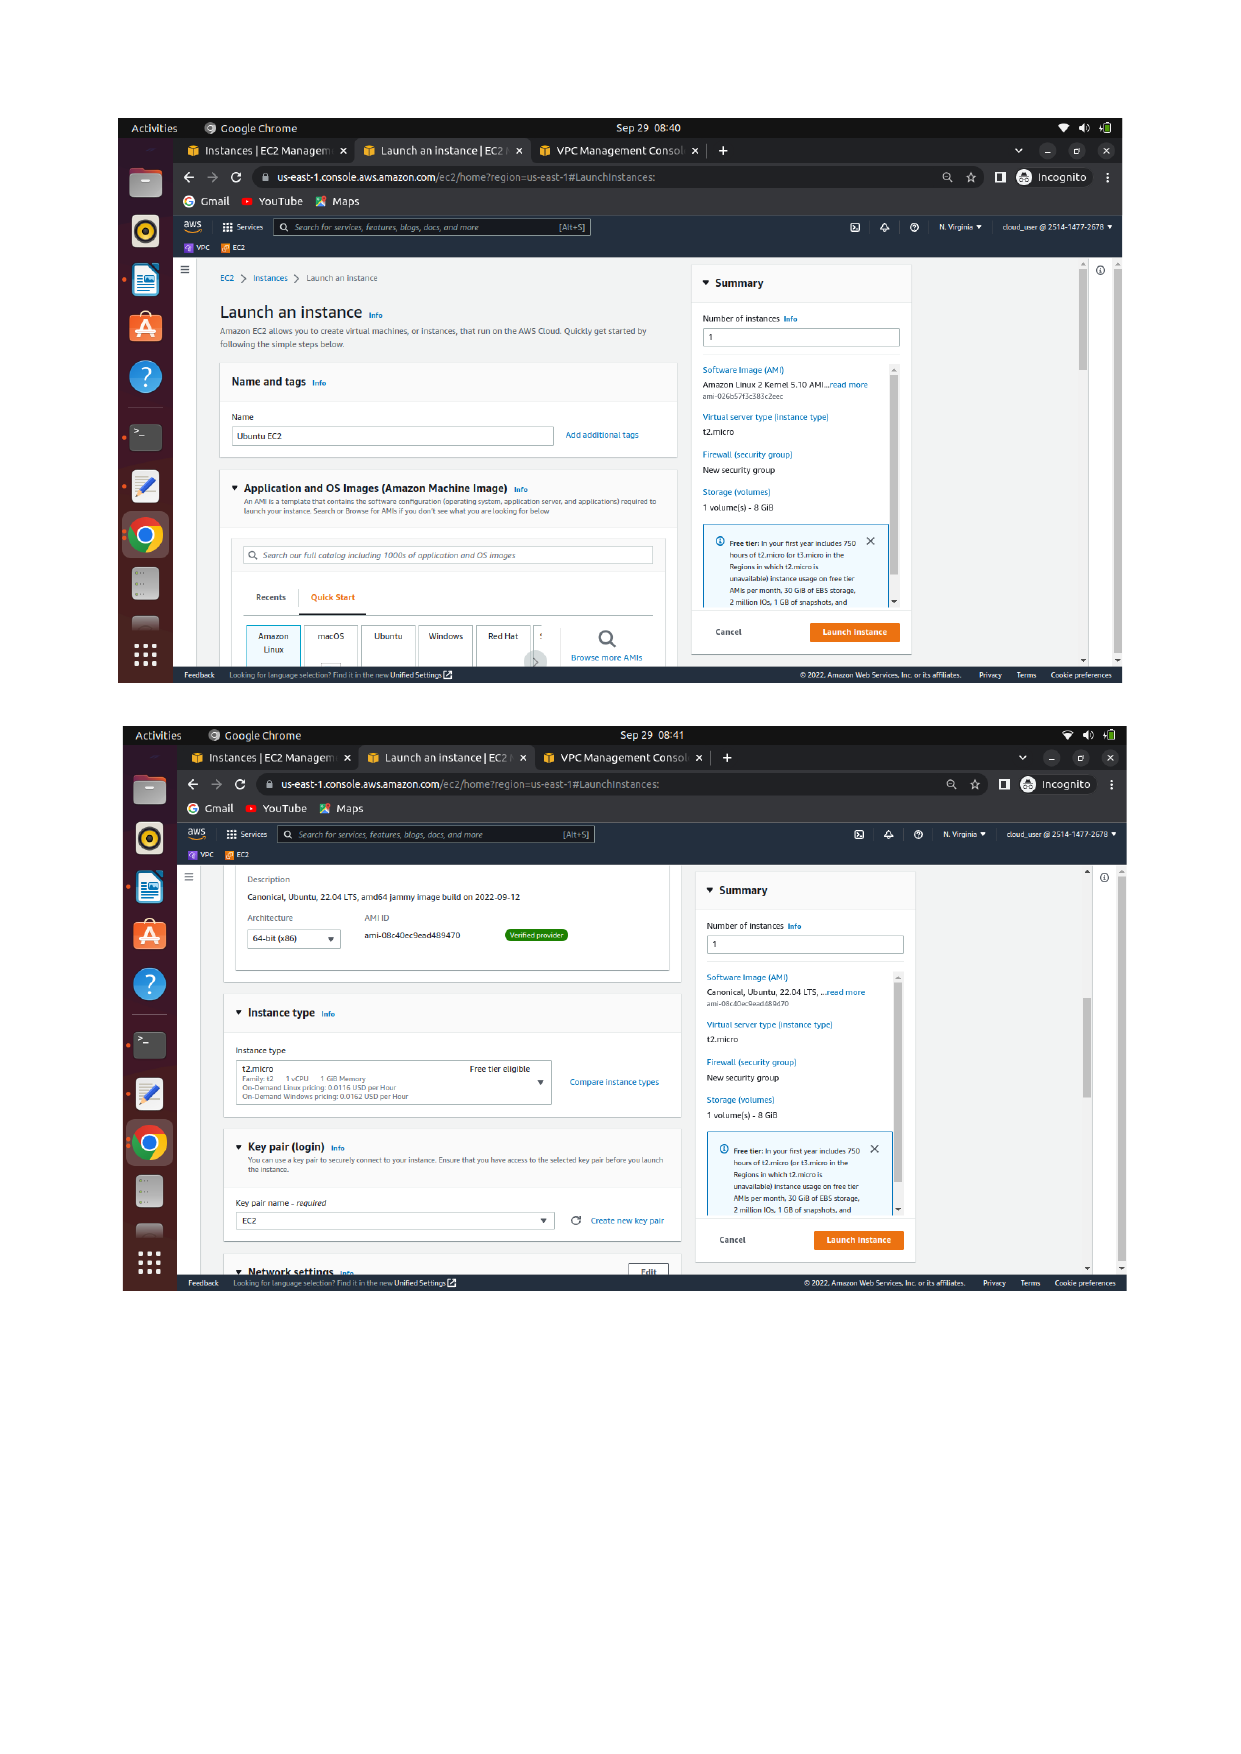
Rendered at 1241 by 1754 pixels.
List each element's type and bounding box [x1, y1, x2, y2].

picture [122, 726, 1127, 1291]
picture [118, 118, 1123, 683]
